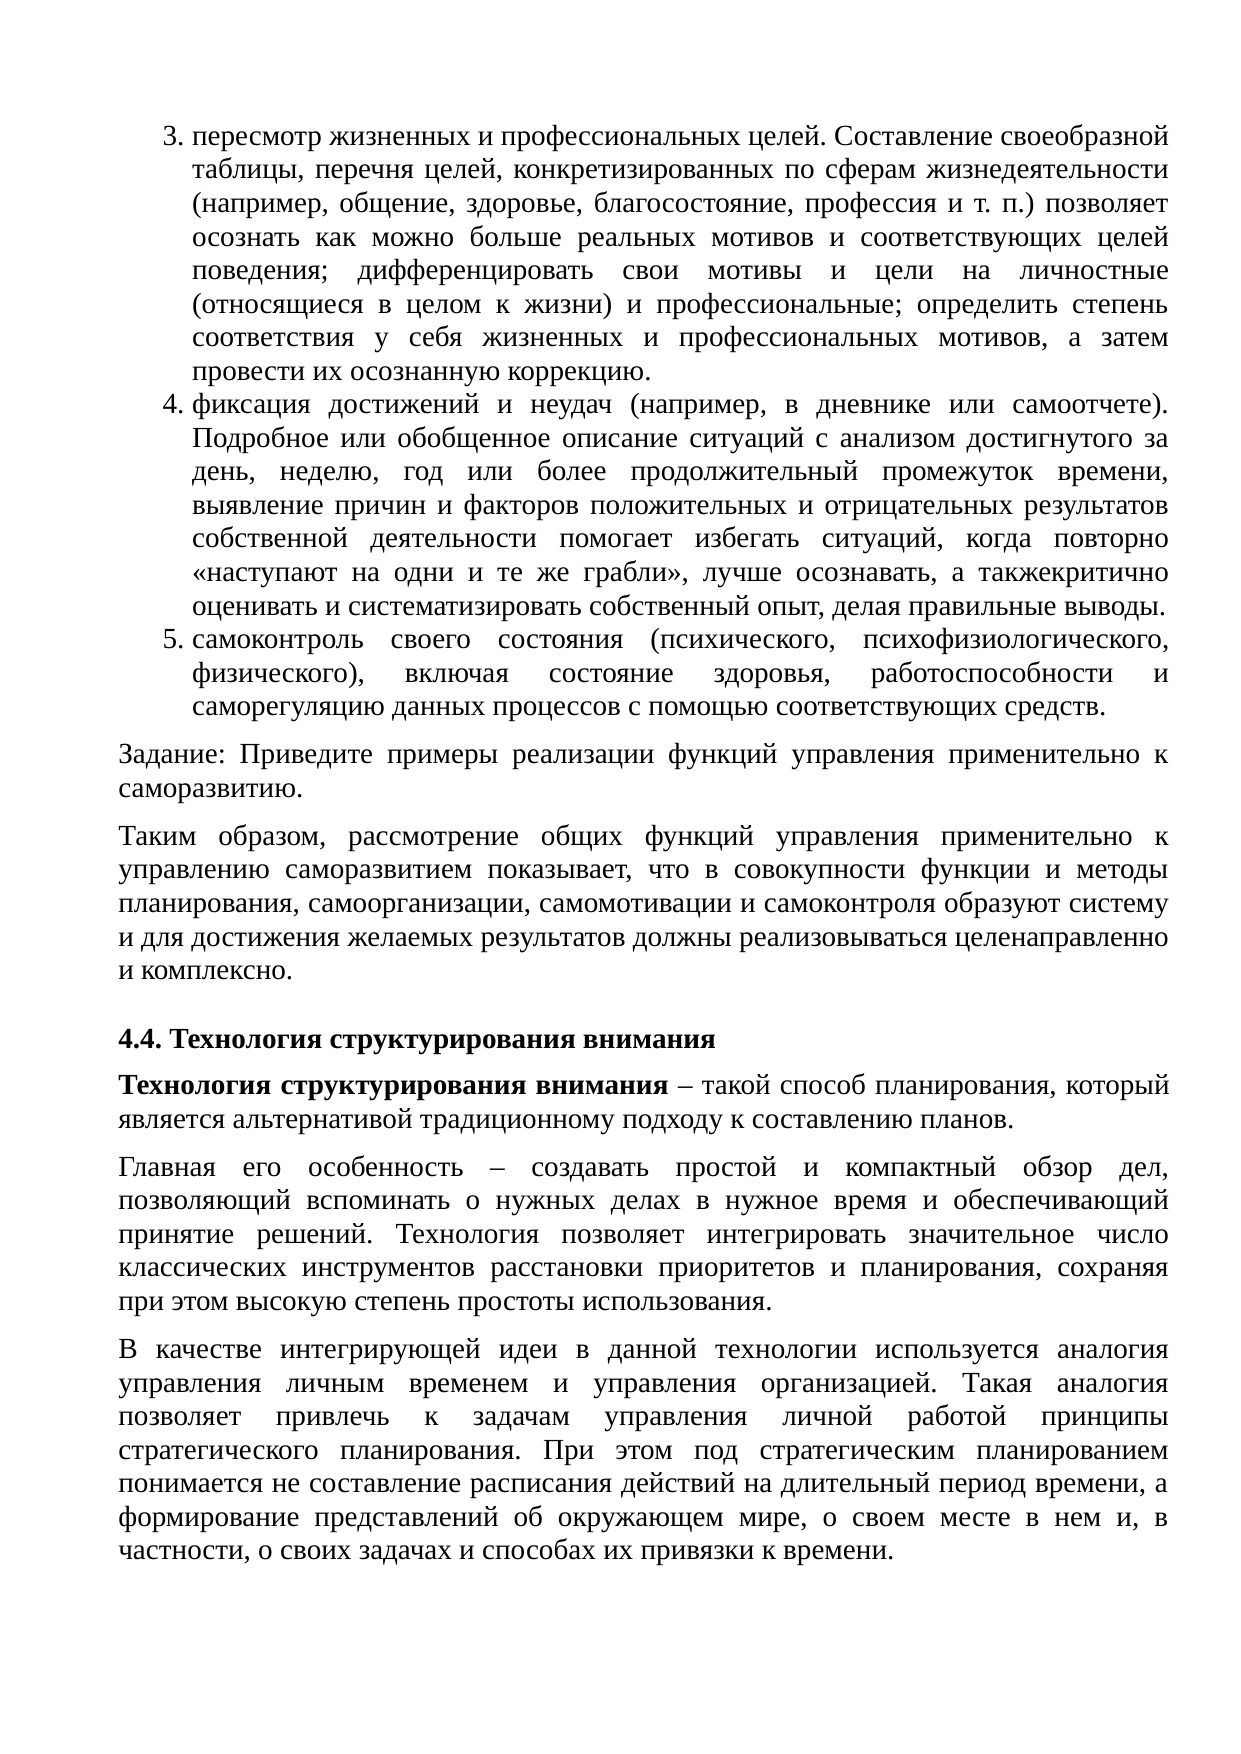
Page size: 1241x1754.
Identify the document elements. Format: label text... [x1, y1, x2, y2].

list самоконтроль своего состояния (психического, психофизиологического, физического), включая состояние здоровья, работоспособности и саморегуляцию данных процессов с помощью соответствующих средств. [162, 621, 1170, 722]
list фиксация достижений и неудач (например, в дневнике или самоотчете). Подробное или обобщенное описание ситуаций с анализом достигнутого за день, неделю, год или более продолжительный промежуток времени, выявление причин и факторов положительных и отрицательных результатов собственной деятельности помогает избегать ситуаций, когда повторно «наступают на одни и те же грабли», лучше осознавать, а такжекритично оценивать и систематизировать собственный опыт, делая правильные выводы. [162, 386, 1170, 621]
text Главная его особенность – создавать простой и компактный обзор дел, позволяющий вспоминать о нужных делах в нужное время и обеспечивающий принятие решений. Технология позволяет интегрировать значительное число классических инструментов расстановки приоритетов и планирования, сохраняя при этом высокую степень простоты использования. [118, 1149, 1170, 1317]
list пересмотр жизненных и профессиональных целей. Составление своеобразной таблицы, перечня целей, конкретизированных по сферам жизнедеятельности (например, общение, здоровье, благосостояние, профессия и т. п.) позволяет осознать как можно больше реальных мотивов и соответствующих целей поведения; дифференцировать свои мотивы и цели на личностные (относящиеся в целом к жизни) и профессиональные; определить степень соответствия у себя жизненных и профессиональных мотивов, а затем провести их осознанную коррекцию. [162, 118, 1170, 386]
subtitle 4.4. Технология структурирования внимания [118, 1021, 1170, 1055]
text В качестве интегрирующей идеи в данной технологии используется аналогия управления личным временем и управления организацией. Такая аналогия позволяет привлечь к задачам управления личной работой принципы стратегического планирования. При этом под стратегическим планированием понимается не составление расписания действий на длительный период времени, а формирование представлений об окружающем мире, о своем месте в нем и, в частности, о своих задачах и способах их привязки к времени. [118, 1331, 1170, 1566]
text Задание: Приведите примеры реализации функций управления применительно к саморазвитию. [118, 736, 1170, 803]
text Таким образом, рассмотрение общих функций управления применительно к управлению саморазвитием показывает, что в совокупности функции и методы планирования, самоорганизации, самомотивации и самоконтроля образуют систему и для достижения желаемых результатов должны реализовываться целенаправленно и комплексно. [118, 818, 1170, 986]
text Технология структурирования внимания – такой способ планирования, который является альтернативой традиционному подходу к составлению планов. [118, 1067, 1170, 1134]
